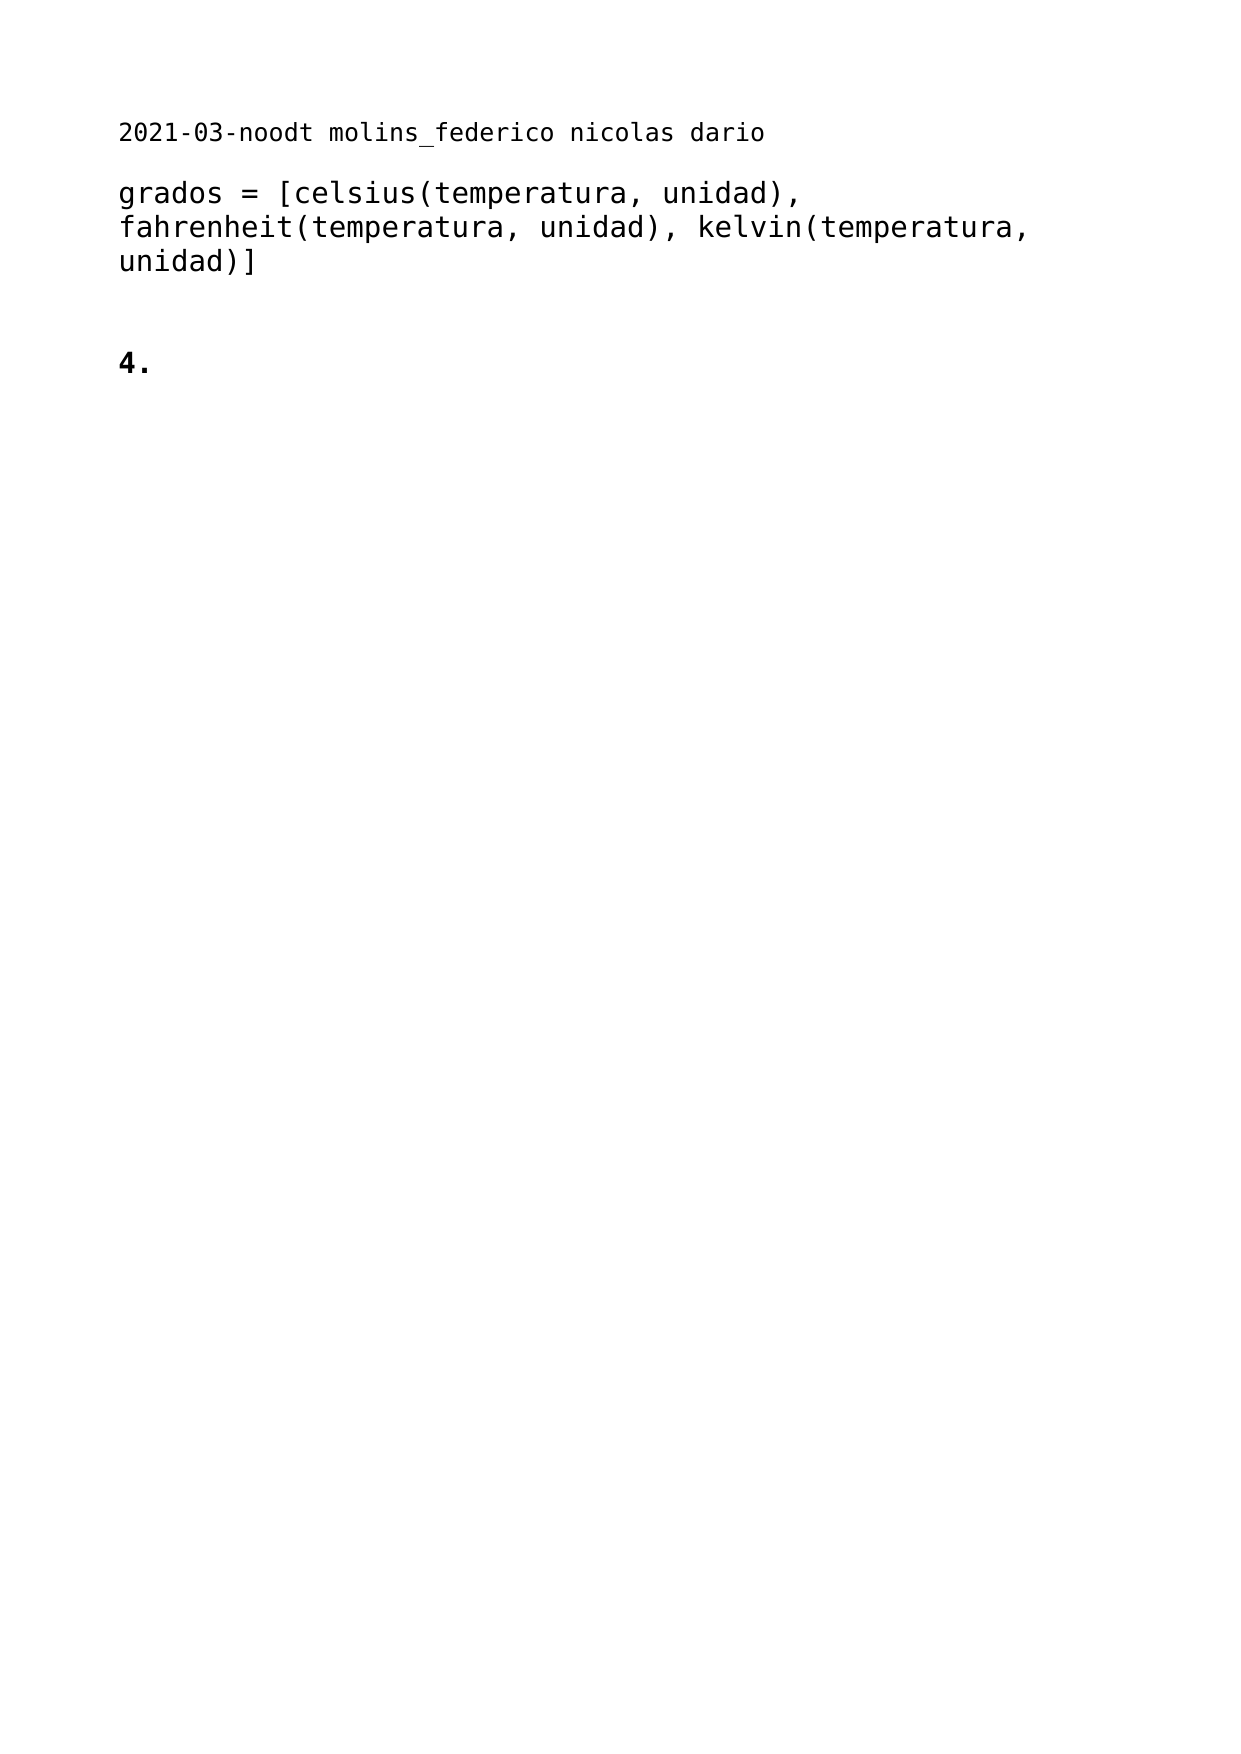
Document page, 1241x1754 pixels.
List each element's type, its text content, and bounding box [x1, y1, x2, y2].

text 4. [118, 347, 1122, 381]
text grados = [celsius(temperatura, unidad), fahrenheit(temperatura, unidad), kelvin(temperatura, unidad)] [118, 177, 1122, 279]
